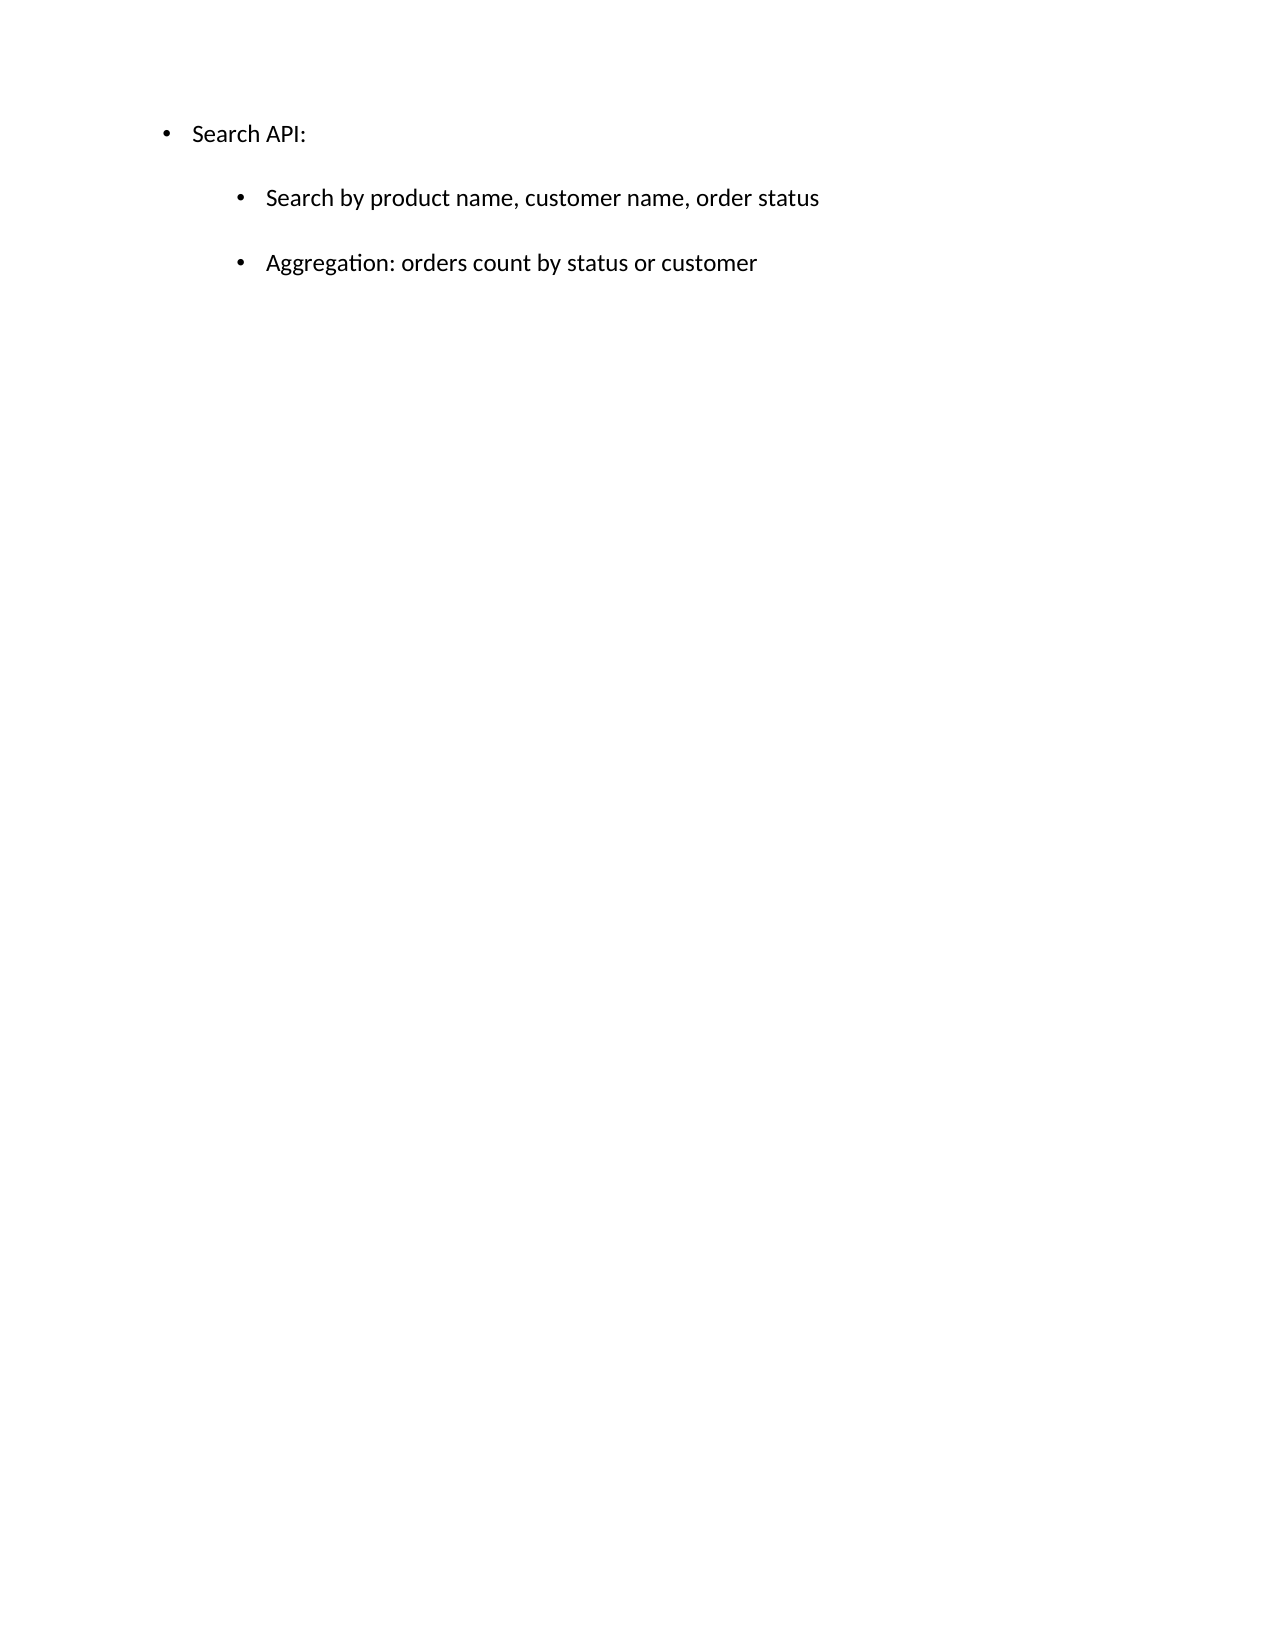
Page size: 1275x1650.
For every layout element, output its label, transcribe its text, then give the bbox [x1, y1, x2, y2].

list Search API: [162, 118, 1157, 149]
list Search by product name, customer name, order status [236, 183, 1157, 213]
list Aggregation: orders count by status or customer [236, 247, 1157, 278]
